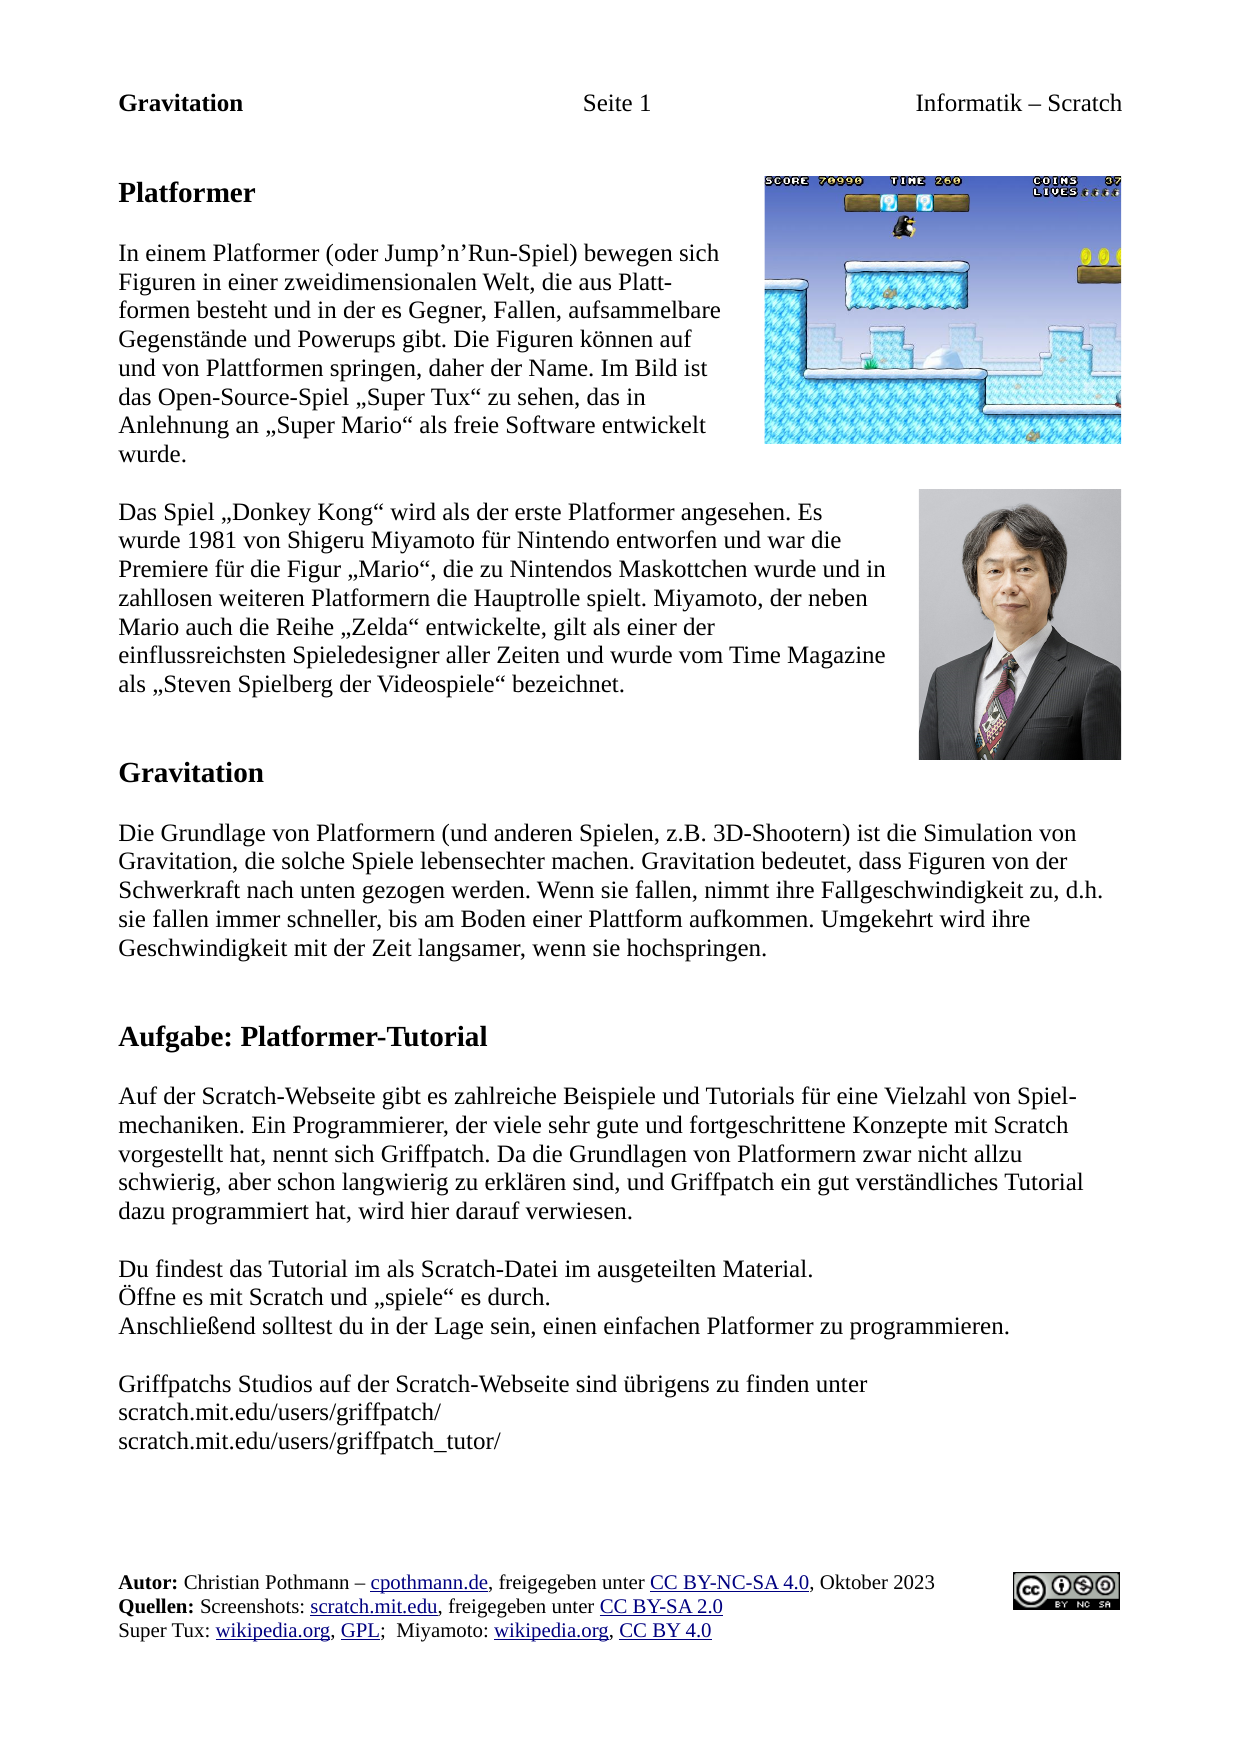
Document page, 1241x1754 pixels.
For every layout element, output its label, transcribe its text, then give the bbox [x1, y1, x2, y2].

picture [1013, 1572, 1120, 1610]
text Das Spiel „Donkey Kong“ wird als der erste Platformer angesehen. Es wurde 1981 von Shigeru Miyamoto für Nintendo entworfen und war die Premiere für die Figur „Mario“, die zu Nintendos Maskottchen wurde und in zahllosen weiteren Platformern die Hauptrolle spielt. Miyamoto, der neben Mario auch die Reihe „Zelda“ entwickelte, gilt als einer der einflussreichsten Spieledesigner aller Zeiten und wurde vom Time Magazine als „Steven Spielberg der Videospiele“ bezeichnet. [118, 497, 918, 698]
text Gravitation [118, 755, 1122, 789]
text Platformer [118, 176, 764, 209]
text Öffne es mit Scratch und „spiele“ es durch. [118, 1282, 1122, 1311]
picture [764, 176, 1122, 444]
picture [918, 489, 1122, 760]
text Auf der Scratch-Webseite gibt es zahlreiche Beispiele und Tutorials für eine Vielzahl von Spiel-mechaniken. Ein Programmierer, der viele sehr gute und fortgeschrittene Konzepte mit Scratch vorgestellt hat, nennt sich Griffpatch. Da die Grundlagen von Platformern zwar nicht allzu schwierig, aber schon langwierig zu erklären sind, und Griffpatch ein gut verständliches Tutorial dazu programmiert hat, wird hier darauf verwiesen. [118, 1081, 1122, 1225]
text Anschließend solltest du in der Lage sein, einen einfachen Platformer zu programmieren. [118, 1311, 1122, 1340]
text Super Tux: wikipedia.org, GPL; Miyamoto: wikipedia.org, CC BY 4.0 [118, 1618, 1122, 1642]
text scratch.mit.edu/users/griffpatch/ [118, 1397, 1122, 1426]
text Griffpatchs Studios auf der Scratch-Webseite sind übrigens zu finden unter [118, 1369, 1122, 1397]
text scratch.mit.edu/users/griffpatch_tutor/ [118, 1426, 1122, 1455]
text Die Grundlage von Platformern (und anderen Spielen, z.B. 3D-Shootern) ist die Simulation von Gravitation, die solche Spiele lebensechter machen. Gravitation bedeutet, dass Figuren von der Schwerkraft nach unten gezogen werden. Wenn sie fallen, nimmt ihre Fallgeschwindigkeit zu, d.h. sie fallen immer schneller, bis am Boden einer Plattform aufkommen. Umgekehrt wird ihre Geschwindigkeit mit der Zeit langsamer, wenn sie hochspringen. [118, 818, 1122, 961]
text Aufgabe: Platformer-Tutorial [118, 1019, 1122, 1052]
text Quellen: Screenshots: scratch.mit.edu, freigegeben unter CC BY-SA 2.0 [118, 1594, 1122, 1618]
text Du findest das Tutorial im als Scratch-Datei im ausgeteilten Material. [118, 1254, 1122, 1282]
text Autor: Christian Pothmann – cpothmann.de, freigegeben unter CC BY-NC-SA 4.0, Oktober 2023 [118, 1570, 1122, 1594]
text In einem Platformer (oder Jump’n’Run-Spiel) bewegen sich Figuren in einer zweidimensionalen Welt, die aus Platt-formen besteht und in der es Gegner, Fallen, aufsammelbare Gegenstände und Powerups gibt. Die Figuren können auf und von Plattformen springen, daher der Name. Im Bild ist das Open-Source-Spiel „Super Tux“ zu sehen, das in Anlehnung an „Super Mario“ als freie Software entwickelt wurde. [118, 238, 1122, 468]
